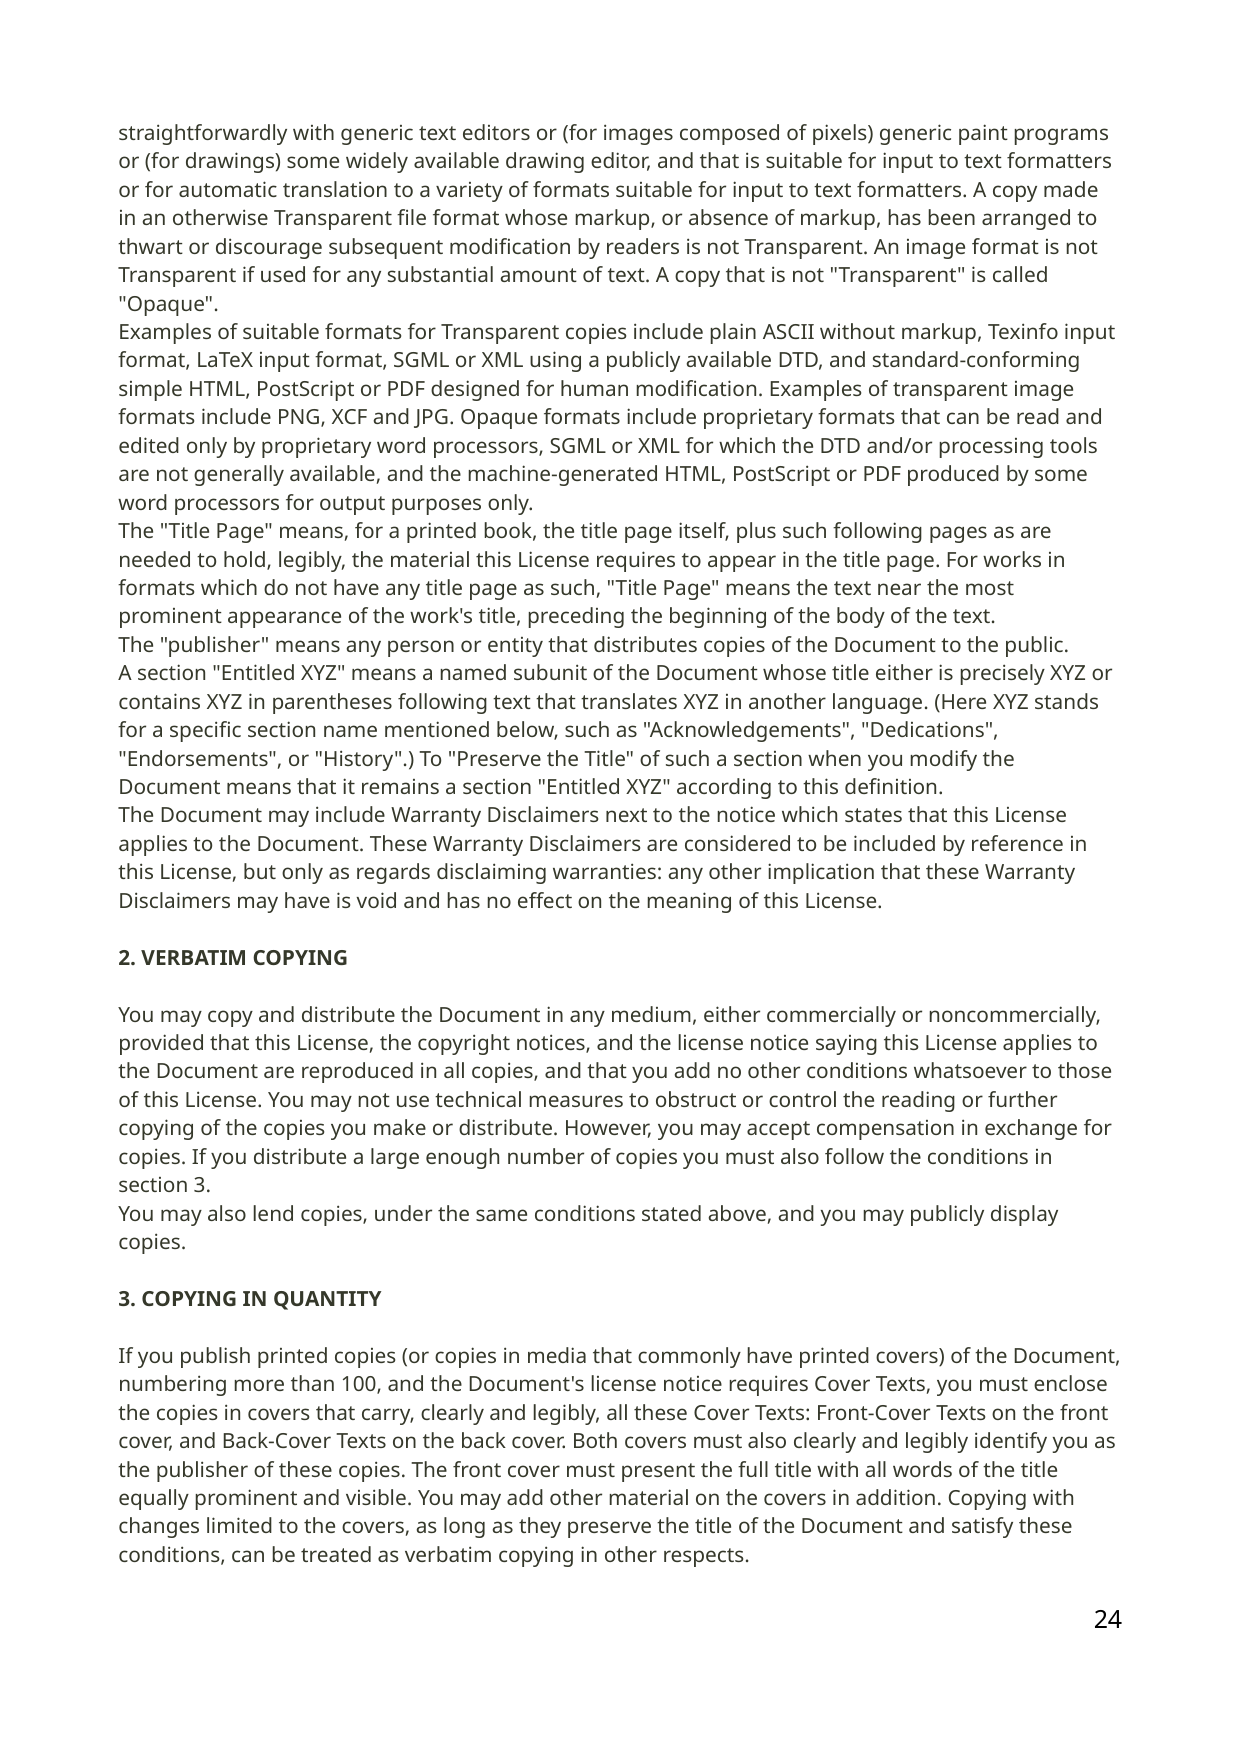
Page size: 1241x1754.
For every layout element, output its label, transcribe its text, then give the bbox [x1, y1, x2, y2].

subtitle 3. COPYING IN QUANTITY [118, 1284, 1122, 1312]
text Examples of suitable formats for Transparent copies include plain ASCII without markup, Texinfo input format, LaTeX input format, SGML or XML using a publicly available DTD, and standard-conforming simple HTML, PostScript or PDF designed for human modification. Examples of transparent image formats include PNG, XCF and JPG. Opaque formats include proprietary formats that can be read and edited only by proprietary word processors, SGML or XML for which the DTD and/or processing tools are not generally available, and the machine-generated HTML, PostScript or PDF produced by some word processors for output purposes only. [118, 317, 1122, 516]
text You may also lend copies, under the same conditions stated above, and you may publicly display copies. [118, 1199, 1122, 1256]
text If you publish printed copies (or copies in media that commonly have printed covers) of the Document, numbering more than 100, and the Document's license notice requires Cover Texts, you must enclose the copies in covers that carry, clearly and legibly, all these Cover Texts: Front-Cover Texts on the front cover, and Back-Cover Texts on the back cover. Both covers must also clearly and legibly identify you as the publisher of these copies. The front cover must present the full title with all words of the title equally prominent and visible. You may add other material on the covers in addition. Copying with changes limited to the covers, as long as they preserve the title of the Document and satisfy these conditions, can be treated as verbatim copying in other respects. [118, 1341, 1122, 1568]
text The Document may include Warranty Disclaimers next to the notice which states that this License applies to the Document. These Warranty Disclaimers are considered to be included by reference in this License, but only as regards disclaiming warranties: any other implication that these Warranty Disclaimers may have is void and has no effect on the meaning of this License. [118, 801, 1122, 914]
text A section "Entitled XYZ" means a named subunit of the Document whose title either is precisely XYZ or contains XYZ in parentheses following text that translates XYZ in another language. (Here XYZ stands for a specific section name mentioned below, such as "Acknowledgements", "Dedications", "Endorsements", or "History".) To "Preserve the Title" of such a section when you modify the Document means that it remains a section "Entitled XYZ" according to this definition. [118, 658, 1122, 801]
text straightforwardly with generic text editors or (for images composed of pixels) generic paint programs or (for drawings) some widely available drawing editor, and that is suitable for input to text formatters or for automatic translation to a variety of formats suitable for input to text formatters. A copy made in an otherwise Transparent file format whose markup, or absence of markup, has been arranged to thwart or discourage subsequent modification by readers is not Transparent. An image format is not Transparent if used for any substantial amount of text. A copy that is not "Transparent" is called "Opaque". [118, 118, 1122, 317]
subtitle 2. VERBATIM COPYING [118, 943, 1122, 971]
text You may copy and distribute the Document in any medium, either commercially or noncommercially, provided that this License, the copyright notices, and the license notice saying this License applies to the Document are reproduced in all copies, and that you add no other conditions whatsoever to those of this License. You may not use technical measures to obstruct or control the reading or further copying of the copies you make or distribute. However, you may accept compensation in exchange for copies. If you distribute a large enough number of copies you must also follow the conditions in section 3. [118, 1000, 1122, 1199]
text The "publisher" means any person or entity that distributes copies of the Document to the public. [118, 630, 1122, 658]
text The "Title Page" means, for a printed book, the title page itself, plus such following pages as are needed to hold, legibly, the material this License requires to appear in the title page. For works in formats which do not have any title page as such, "Title Page" means the text near the most prominent appearance of the work's title, preceding the beginning of the body of the text. [118, 516, 1122, 630]
